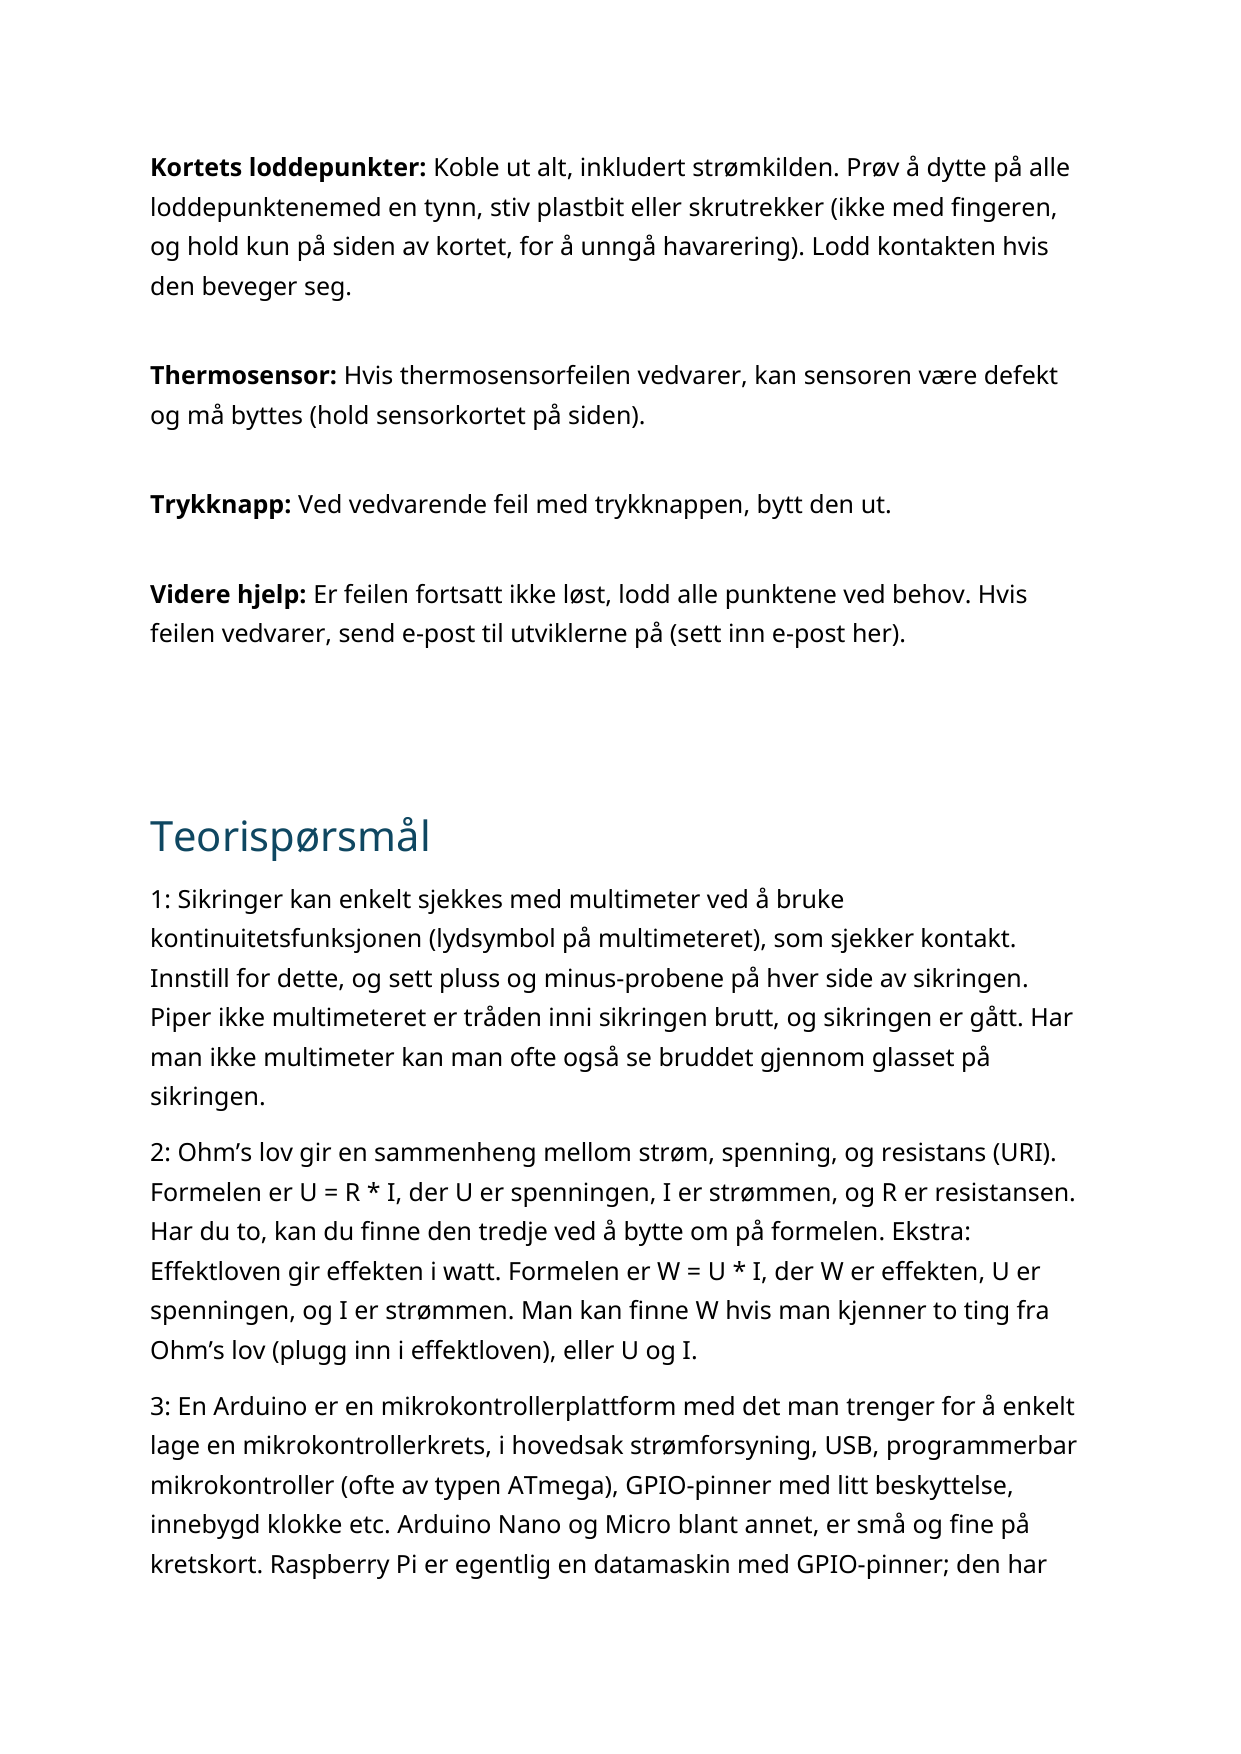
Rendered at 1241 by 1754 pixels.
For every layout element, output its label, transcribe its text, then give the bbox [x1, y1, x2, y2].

text Kortets loddepunkter: Koble ut alt, inkludert strømkilden. Prøv å dytte på alle loddepunktenemed en tynn, stiv plastbit eller skrutrekker (ikke med fingeren, og hold kun på siden av kortet, for å unngå havarering). Lodd kontakten hvis den beveger seg. [150, 150, 1090, 302]
text 3: En Arduino er en mikrokontrollerplattform med det man trenger for å enkelt lage en mikrokontrollerkrets, i hovedsak strømforsyning, USB, programmerbar mikrokontroller (ofte av typen ATmega), GPIO-pinner med litt beskyttelse, innebygd klokke etc. Arduino Nano og Micro blant annet, er små og fine på kretskort. Raspberry Pi er egentlig en datamaskin med GPIO-pinner; den har [150, 1388, 1090, 1581]
text Videre hjelp: Er feilen fortsatt ikke løst, lodd alle punktene ved behov. Hvis feilen vedvarer, send e-post til utviklerne på (sett inn e-post her). [150, 576, 1090, 650]
text Thermosensor: Hvis thermosensorfeilen vedvarer, kan sensoren være defekt og må byttes (hold sensorkortet på siden). [150, 358, 1090, 431]
text Trykknapp: Ved vedvarende feil med trykknappen, bytt den ut. [150, 487, 1090, 521]
text 1: Sikringer kan enkelt sjekkes med multimeter ved å bruke kontinuitetsfunksjonen (lydsymbol på multimeteret), som sjekker kontakt. Innstill for dette, og sett pluss og minus-probene på hver side av sikringen. Piper ikke multimeteret er tråden inni sikringen brutt, og sikringen er gått. Har man ikke multimeter kan man ofte også se bruddet gjennom glasset på sikringen. [150, 881, 1090, 1113]
text 2: Ohm’s lov gir en sammenheng mellom strøm, spenning, og resistans (URI). Formelen er U = R * I, der U er spenningen, I er strømmen, og R er resistansen. Har du to, kan du finne den tredje ved å bytte om på formelen. Ekstra: Effektloven gir effekten i watt. Formelen er W = U * I, der W er effekten, U er spenningen, og I er strømmen. Man kan finne W hvis man kjenner to ting fra Ohm’s lov (plugg inn i effektloven), eller U og I. [150, 1135, 1090, 1366]
subtitle Teorispørsmål [150, 807, 1090, 864]
